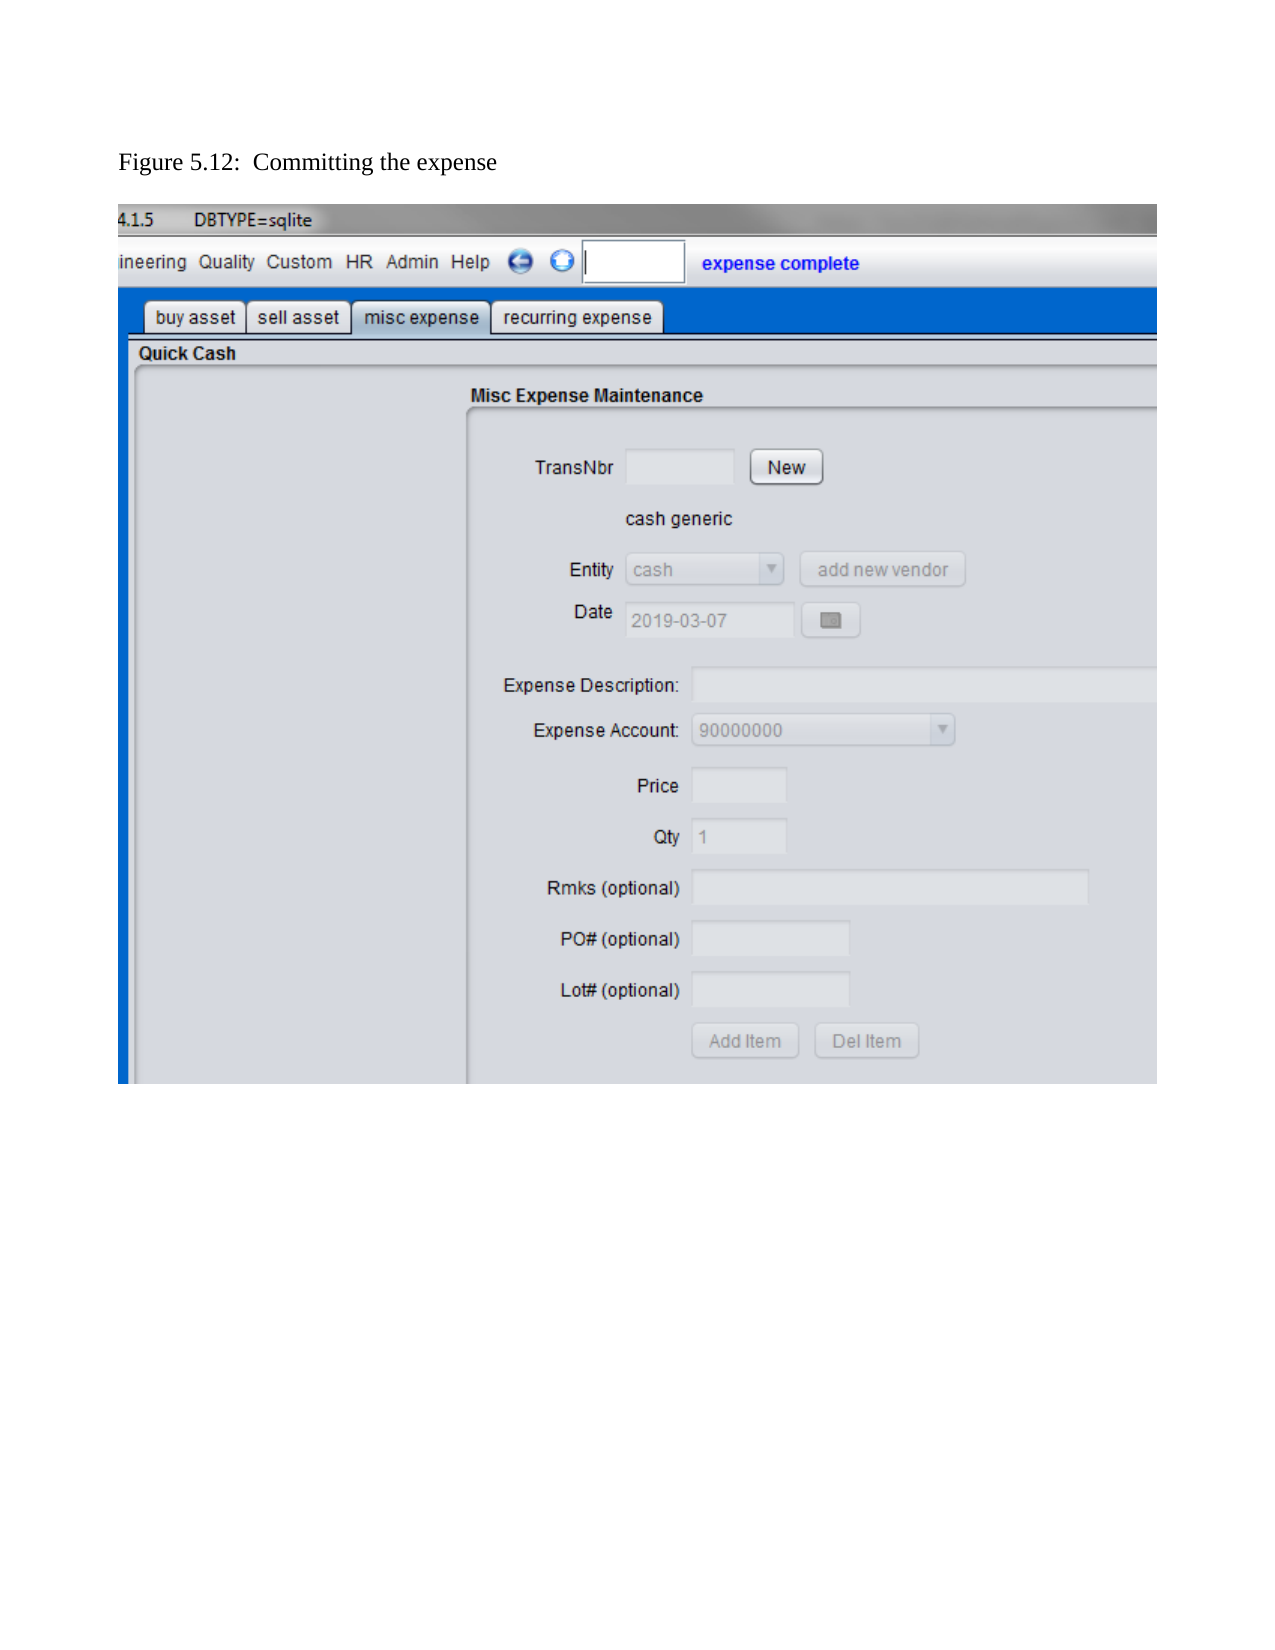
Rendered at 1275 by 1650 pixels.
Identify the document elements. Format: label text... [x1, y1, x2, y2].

picture [118, 204, 1157, 1084]
text Figure 5.12: Committing the expense [118, 147, 1157, 176]
